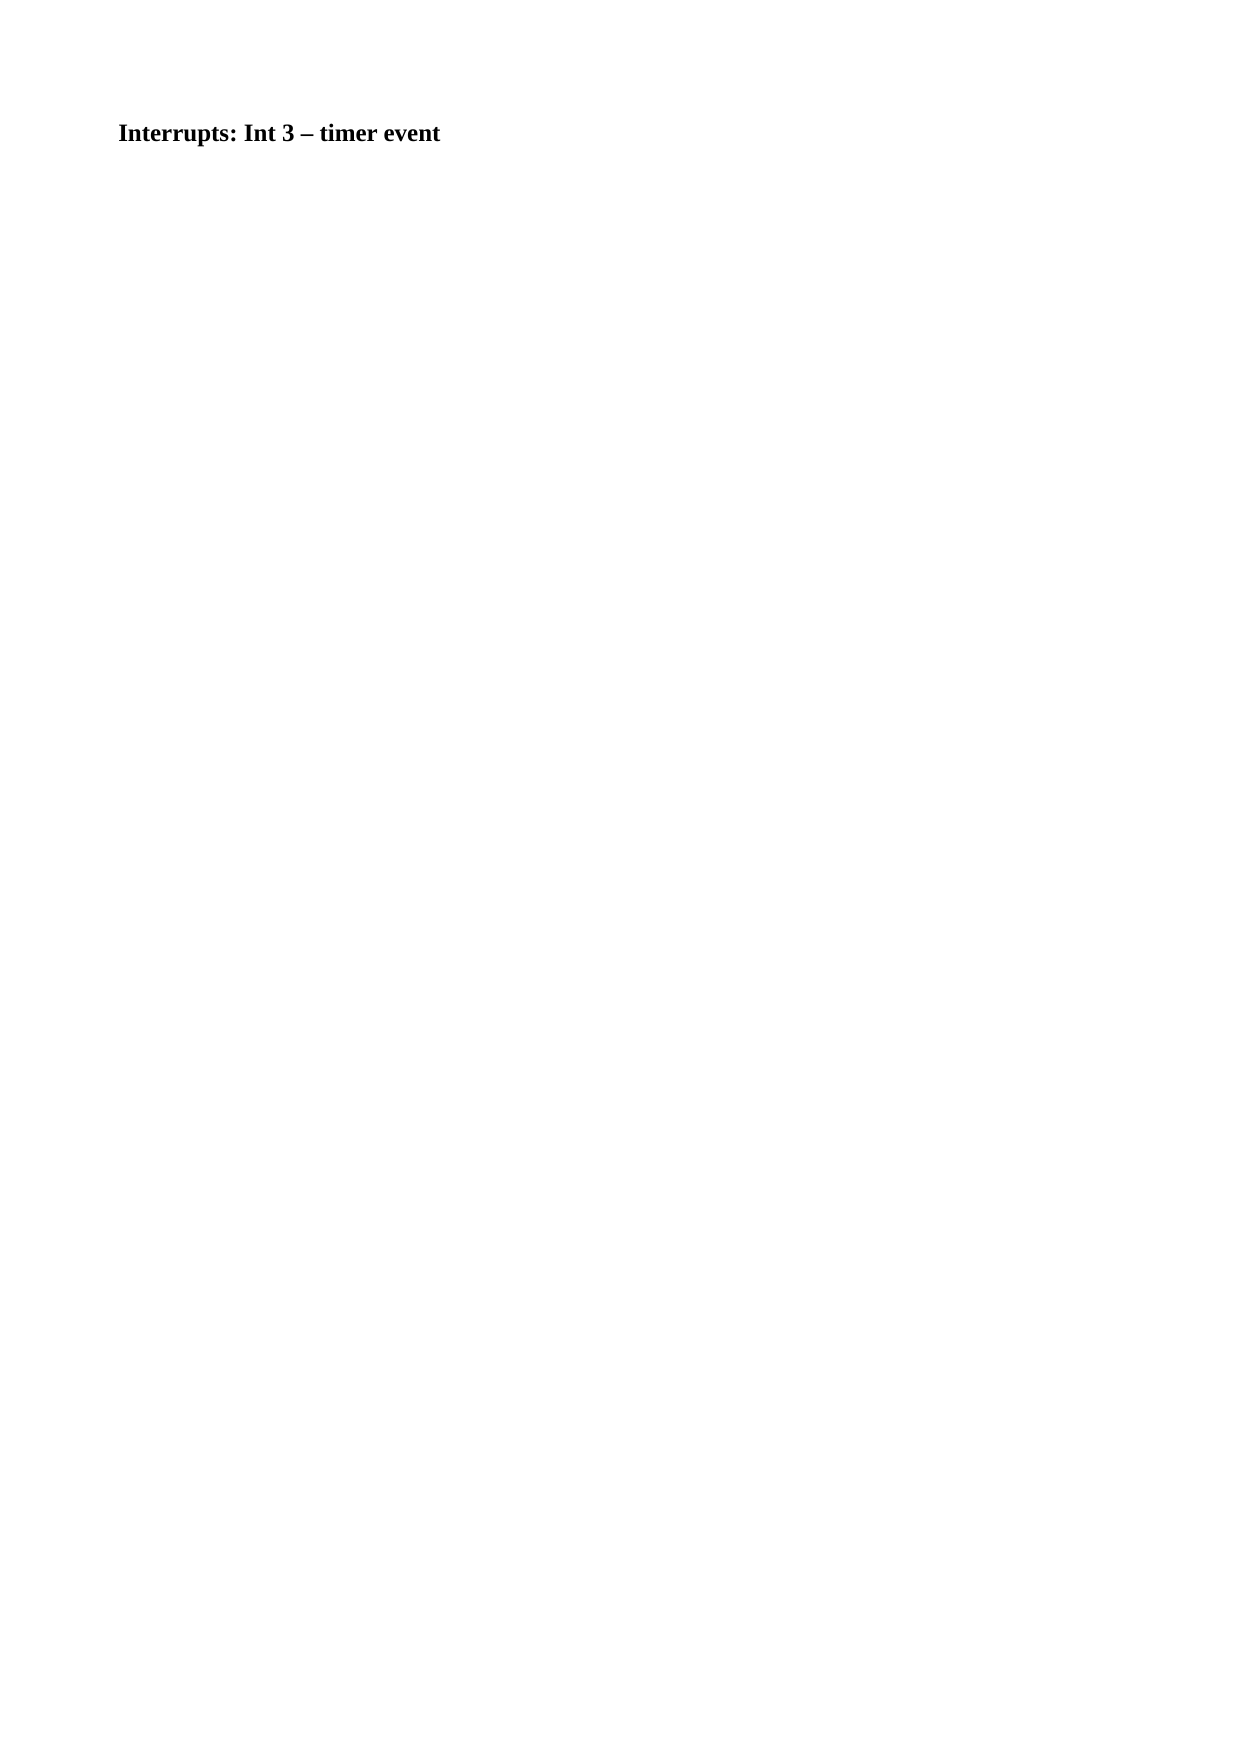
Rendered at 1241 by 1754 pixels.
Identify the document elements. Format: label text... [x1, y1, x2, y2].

text Interrupts: Int 3 – timer event [118, 118, 1122, 147]
